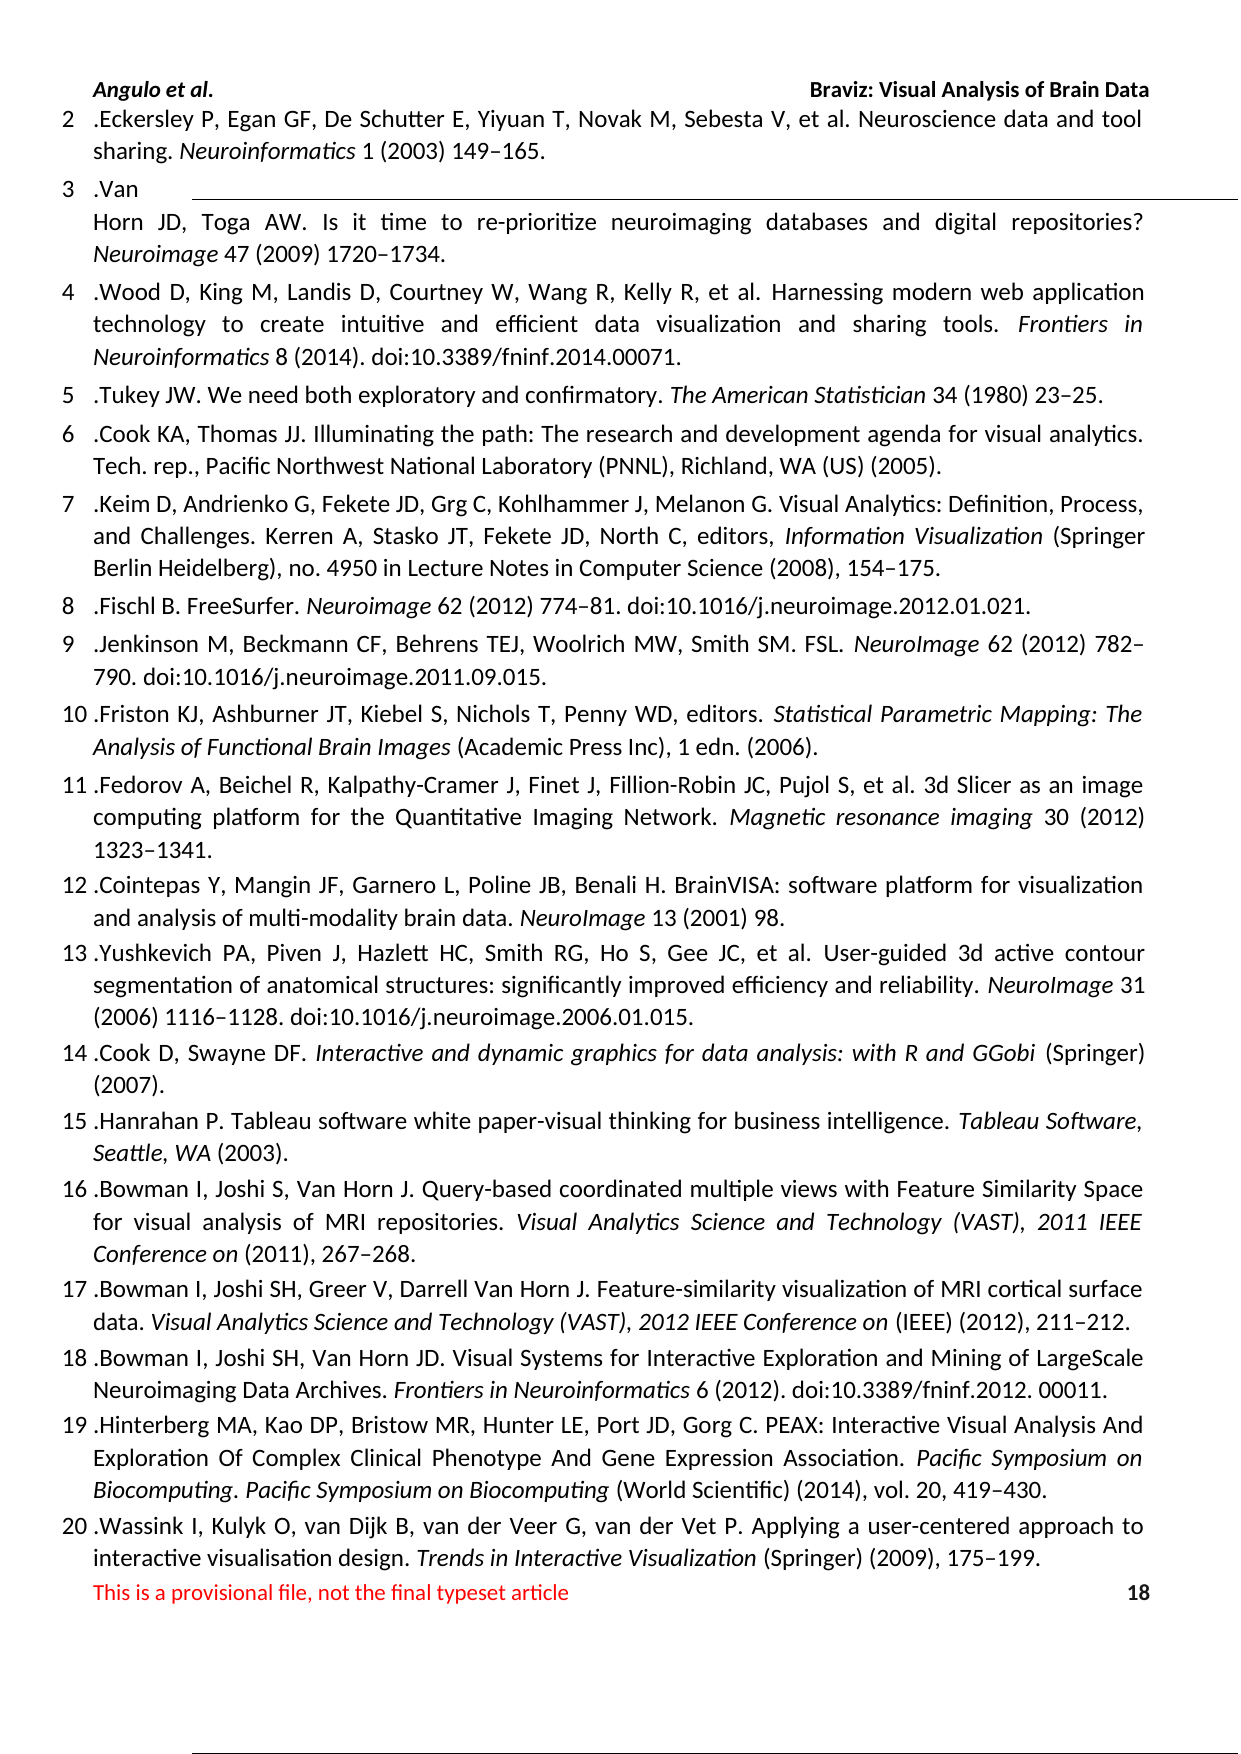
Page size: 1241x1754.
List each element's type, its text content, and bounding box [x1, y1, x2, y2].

list .Van Horn JD, Toga AW. Is it time to re-prioritize neuroimaging databases and digital repositories? Neuroimage 47 (2009) 1720–1734. [62, 173, 1145, 269]
list .Wood D, King M, Landis D, Courtney W, Wang R, Kelly R, et al. Harnessing modern web application technology to create intuitive and efficient data visualization and sharing tools. Frontiers in Neuroinformatics 8 (2014). doi:10.3389/fninf.2014.00071. [62, 276, 1145, 371]
list .Keim D, Andrienko G, Fekete JD, Grg C, Kohlhammer J, Melanon G. Visual Analytics: Definition, Process, and Challenges. Kerren A, Stasko JT, Fekete JD, North C, editors, Information Visualization (Springer Berlin Heidelberg), no. 4950 in Lecture Notes in Computer Science (2008), 154–175. [62, 488, 1145, 582]
list .Bowman I, Joshi SH, Greer V, Darrell Van Horn J. Feature-similarity visualization of MRI cortical surface data. Visual Analytics Science and Technology (VAST), 2012 IEEE Conference on (IEEE) (2012), 211–212. [62, 1274, 1145, 1336]
list .Bowman I, Joshi SH, Van Horn JD. Visual Systems for Interactive Exploration and Mining of LargeScale Neuroimaging Data Archives. Frontiers in Neuroinformatics 6 (2012). doi:10.3389/fninf.2012. 00011. [62, 1342, 1145, 1404]
list .Hanrahan P. Tableau software white paper-visual thinking for business intelligence. Tableau Software, Seattle, WA (2003). [62, 1105, 1145, 1168]
list .Hinterberg MA, Kao DP, Bristow MR, Hunter LE, Port JD, Gorg C. PEAX: Interactive Visual Analysis And Exploration Of Complex Clinical Phenotype And Gene Expression Association. Pacific Symposium on Biocomputing. Pacific Symposium on Biocomputing (World Scientific) (2014), vol. 20, 419–430. [62, 1410, 1145, 1505]
list .Cook KA, Thomas JJ. Illuminating the path: The research and development agenda for visual analytics. Tech. rep., Pacific Northwest National Laboratory (PNNL), Richland, WA (US) (2005). [62, 418, 1145, 481]
list .Eckersley P, Egan GF, De Schutter E, Yiyuan T, Novak M, Sebesta V, et al. Neuroscience data and tool sharing. Neuroinformatics 1 (2003) 149–165. [62, 103, 1145, 166]
list .Yushkevich PA, Piven J, Hazlett HC, Smith RG, Ho S, Gee JC, et al. User-guided 3d active contour segmentation of anatomical structures: significantly improved efficiency and reliability. NeuroImage 31 (2006) 1116–1128. doi:10.1016/j.neuroimage.2006.01.015. [62, 937, 1145, 1032]
list .Wassink I, Kulyk O, van Dijk B, van der Veer G, van der Vet P. Applying a user-centered approach to interactive visualisation design. Trends in Interactive Visualization (Springer) (2009), 175–199. [62, 1510, 1145, 1573]
list .Bowman I, Joshi S, Van Horn J. Query-based coordinated multiple views with Feature Similarity Space for visual analysis of MRI repositories. Visual Analytics Science and Technology (VAST), 2011 IEEE Conference on (2011), 267–268. [62, 1173, 1145, 1268]
list .Tukey JW. We need both exploratory and confirmatory. The American Statistician 34 (1980) 23–25. [62, 379, 1145, 410]
list .Cointepas Y, Mangin JF, Garnero L, Poline JB, Benali H. BrainVISA: software platform for visualization and analysis of multi-modality brain data. NeuroImage 13 (2001) 98. [62, 869, 1145, 932]
list .Cook D, Swayne DF. Interactive and dynamic graphics for data analysis: with R and GGobi (Springer) (2007). [62, 1037, 1145, 1100]
list .Fedorov A, Beichel R, Kalpathy-Cramer J, Finet J, Fillion-Robin JC, Pujol S, et al. 3d Slicer as an image computing platform for the Quantitative Imaging Network. Magnetic resonance imaging 30 (2012) 1323–1341. [62, 769, 1145, 864]
list .Fischl B. FreeSurfer. Neuroimage 62 (2012) 774–81. doi:10.1016/j.neuroimage.2012.01.021. [62, 590, 1145, 620]
list .Friston KJ, Ashburner JT, Kiebel S, Nichols T, Penny WD, editors. Statistical Parametric Mapping: The Analysis of Functional Brain Images (Academic Press Inc), 1 edn. (2006). [62, 699, 1145, 761]
list .Jenkinson M, Beckmann CF, Behrens TEJ, Woolrich MW, Smith SM. FSL. NeuroImage 62 (2012) 782–790. doi:10.1016/j.neuroimage.2011.09.015. [62, 628, 1145, 691]
